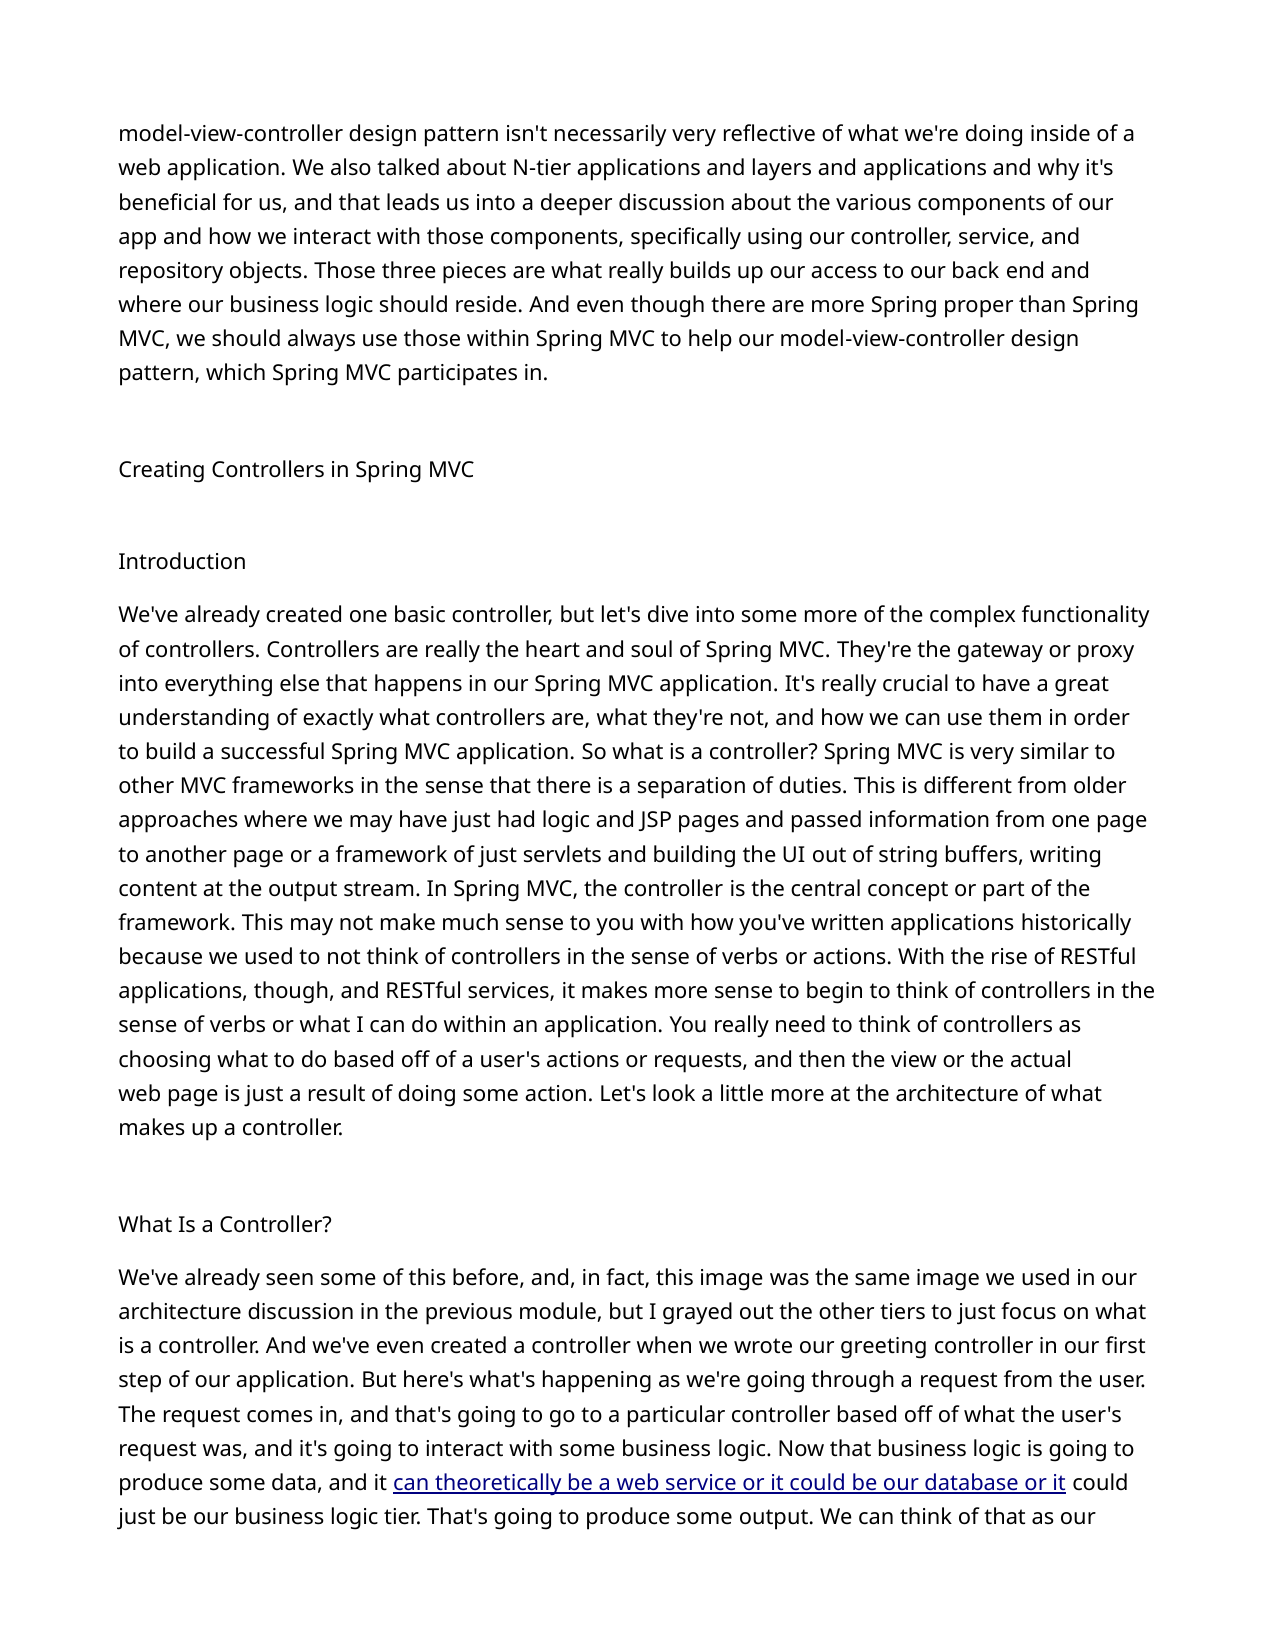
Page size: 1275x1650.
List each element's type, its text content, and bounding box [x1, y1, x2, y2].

subtitle What Is a Controller? [118, 1209, 1157, 1238]
text We've already seen some of this before, and, in fact, this image was the same image we used in our architecture discussion in the previous module, but I grayed out the other tiers to just focus on what is a controller. And we've even created a controller when we wrote our greeting controller in our first step of our application. But here's what's happening as we're going through a request from the user. The request comes in, and that's going to go to a particular controller based off of what the user's request was, and it's going to interact with some business logic. Now that business logic is going to produce some data, and it can theoretically be a web service or it could be our database or it could just be our business logic tier. That's going to produce some output. We can think of that as our [118, 1262, 1157, 1531]
subtitle Introduction [118, 546, 1157, 576]
text model‑view‑controller design pattern isn't necessarily very reflective of what we're doing inside of a web application. We also talked about N‑tier applications and layers and applications and why it's beneficial for us, and that leads us into a deeper discussion about the various components of our app and how we interact with those components, specifically using our controller, service, and repository objects. Those three pieces are what really builds up our access to our back end and where our business logic should reside. And even though there are more Spring proper than Spring MVC, we should always use those within Spring MVC to help our model‑view‑controller design pattern, which Spring MVC participates in. [118, 118, 1157, 387]
text We've already created one basic controller, but let's dive into some more of the complex functionality of controllers. Controllers are really the heart and soul of Spring MVC. They're the gateway or proxy into everything else that happens in our Spring MVC application. It's really crucial to have a great understanding of exactly what controllers are, what they're not, and how we can use them in order to build a successful Spring MVC application. So what is a controller? Spring MVC is very similar to other MVC frameworks in the sense that there is a separation of duties. This is different from older approaches where we may have just had logic and JSP pages and passed information from one page to another page or a framework of just servlets and building the UI out of string buffers, writing content at the output stream. In Spring MVC, the controller is the central concept or part of the framework. This may not make much sense to you with how you've written applications historically because we used to not think of controllers in the sense of verbs or actions. With the rise of RESTful applications, though, and RESTful services, it makes more sense to begin to think of controllers in the sense of verbs or what I can do within an application. You really need to think of controllers as choosing what to do based off of a user's actions or requests, and then the view or the actual web page is just a result of doing some action. Let's look a little more at the architecture of what makes up a controller. [118, 599, 1157, 1142]
subtitle Creating Controllers in Spring MVC [118, 454, 1157, 484]
